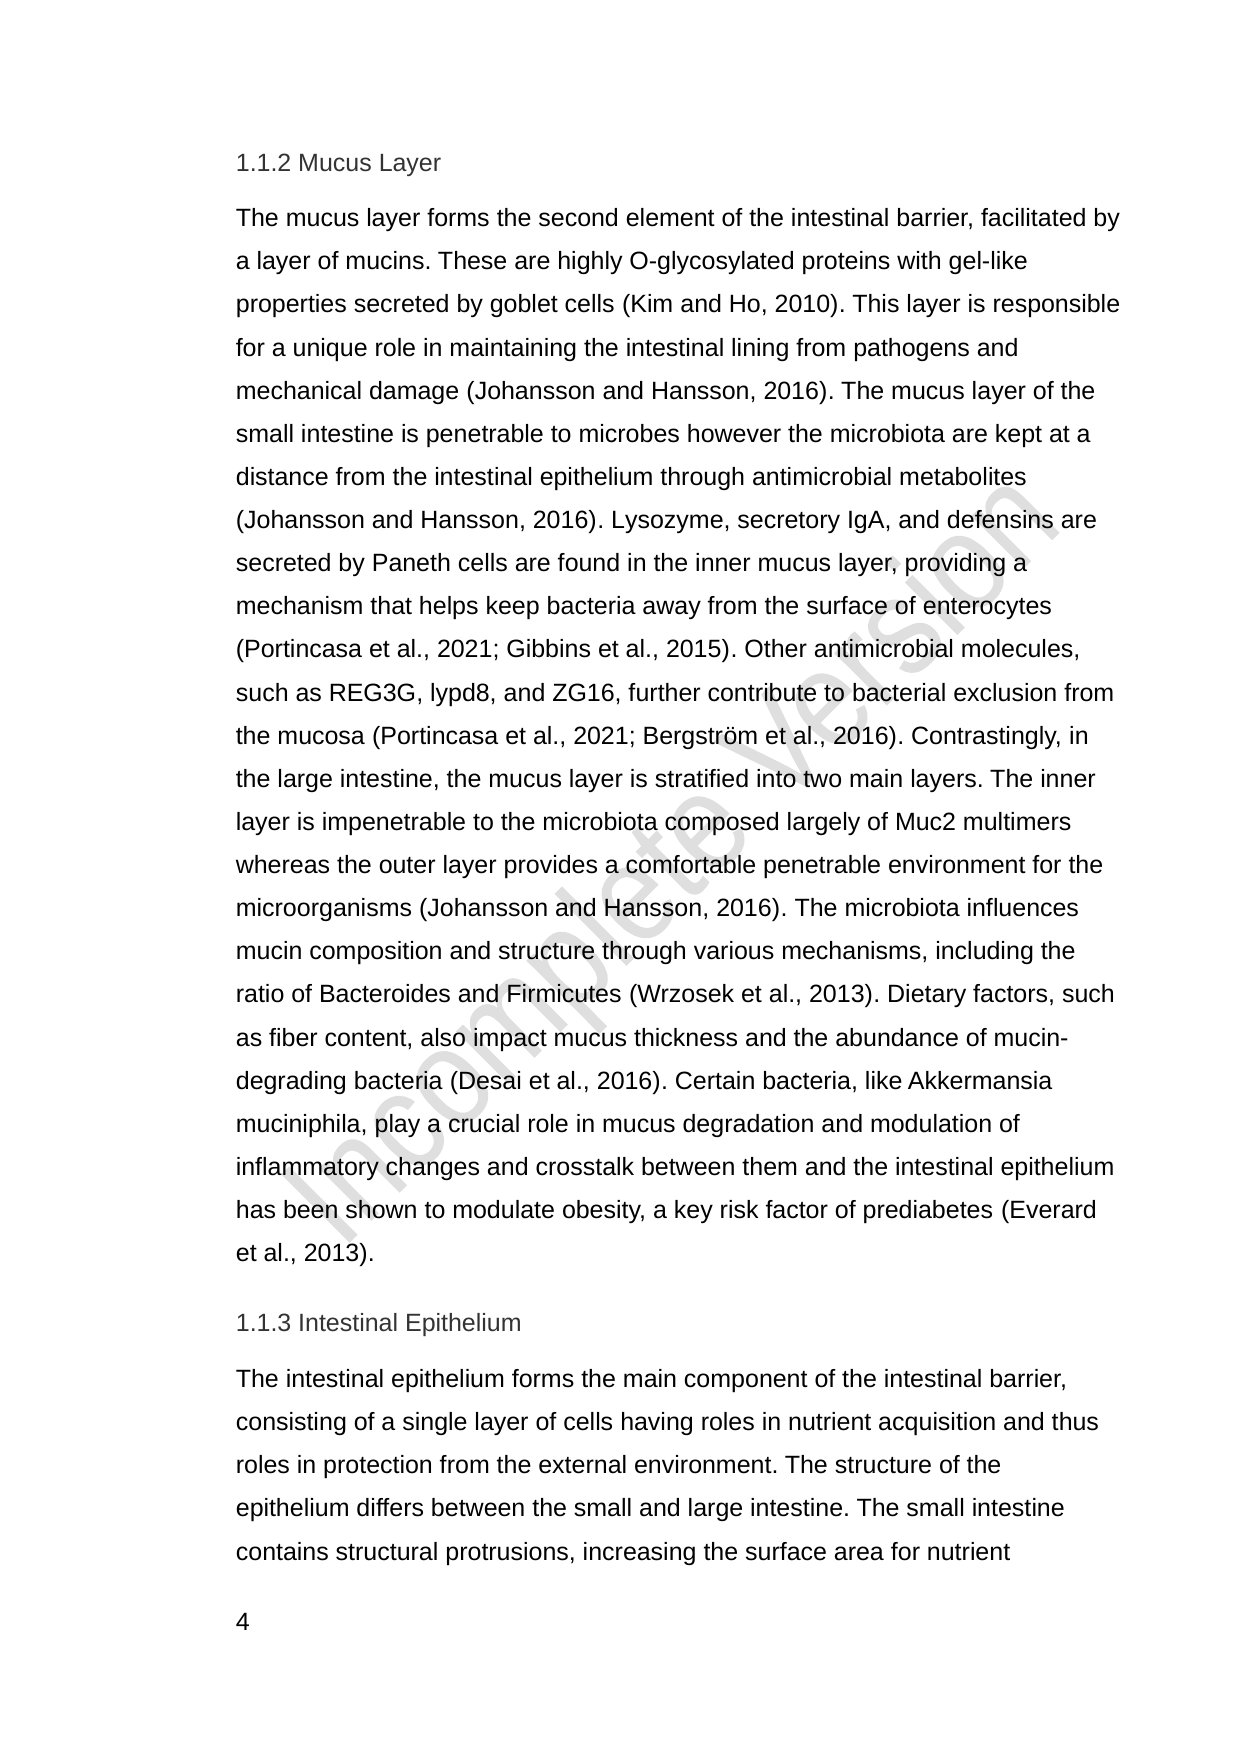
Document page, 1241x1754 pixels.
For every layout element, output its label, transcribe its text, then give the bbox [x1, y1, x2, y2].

text The intestinal epithelium forms the main component of the intestinal barrier, consisting of a single layer of cells having roles in nutrient acquisition and thus roles in protection from the external environment. The structure of the epithelium differs between the small and large intestine. The small intestine contains structural protrusions, increasing the surface area for nutrient [236, 1364, 1122, 1565]
text The mucus layer forms the second element of the intestinal barrier, facilitated by a layer of mucins. These are highly O-glycosylated proteins with gel-like properties secreted by goblet cells (Kim and Ho, 2010). This layer is responsible for a unique role in maintaining the intestinal lining from pathogens and mechanical damage (Johansson and Hansson, 2016). The mucus layer of the small intestine is penetrable to microbes however the microbiota are kept at a distance from the intestinal epithelium through antimicrobial metabolites (Johansson and Hansson, 2016). Lysozyme, secretory IgA, and defensins are secreted by Paneth cells are found in the inner mucus layer, providing a mechanism that helps keep bacteria away from the surface of enterocytes (Portincasa et al., 2021; Gibbins et al., 2015). Other antimicrobial molecules, such as REG3G, lypd8, and ZG16, further contribute to bacterial exclusion from the mucosa (Portincasa et al., 2021; Bergström et al., 2016). Contrastingly, in the large intestine, the mucus layer is stratified into two main layers. The inner layer is impenetrable to the microbiota composed largely of Muc2 multimers whereas the outer layer provides a comfortable penetrable environment for the microorganisms (Johansson and Hansson, 2016). The microbiota influences mucin composition and structure through various mechanisms, including the ratio of Bacteroides and Firmicutes (Wrzosek et al., 2013). Dietary factors, such as fiber content, also impact mucus thickness and the abundance of mucin-degrading bacteria (Desai et al., 2016). Certain bacteria, like Akkermansia muciniphila, play a crucial role in mucus degradation and modulation of inflammatory changes and crosstalk between them and the intestinal epithelium has been shown to modulate obesity, a key risk factor of prediabetes (Everard et al., 2013). [236, 203, 1122, 1267]
subtitle 1.1.3 Intestinal Epithelium [236, 1308, 1122, 1337]
subtitle 1.1.2 Mucus Layer [236, 148, 1122, 176]
